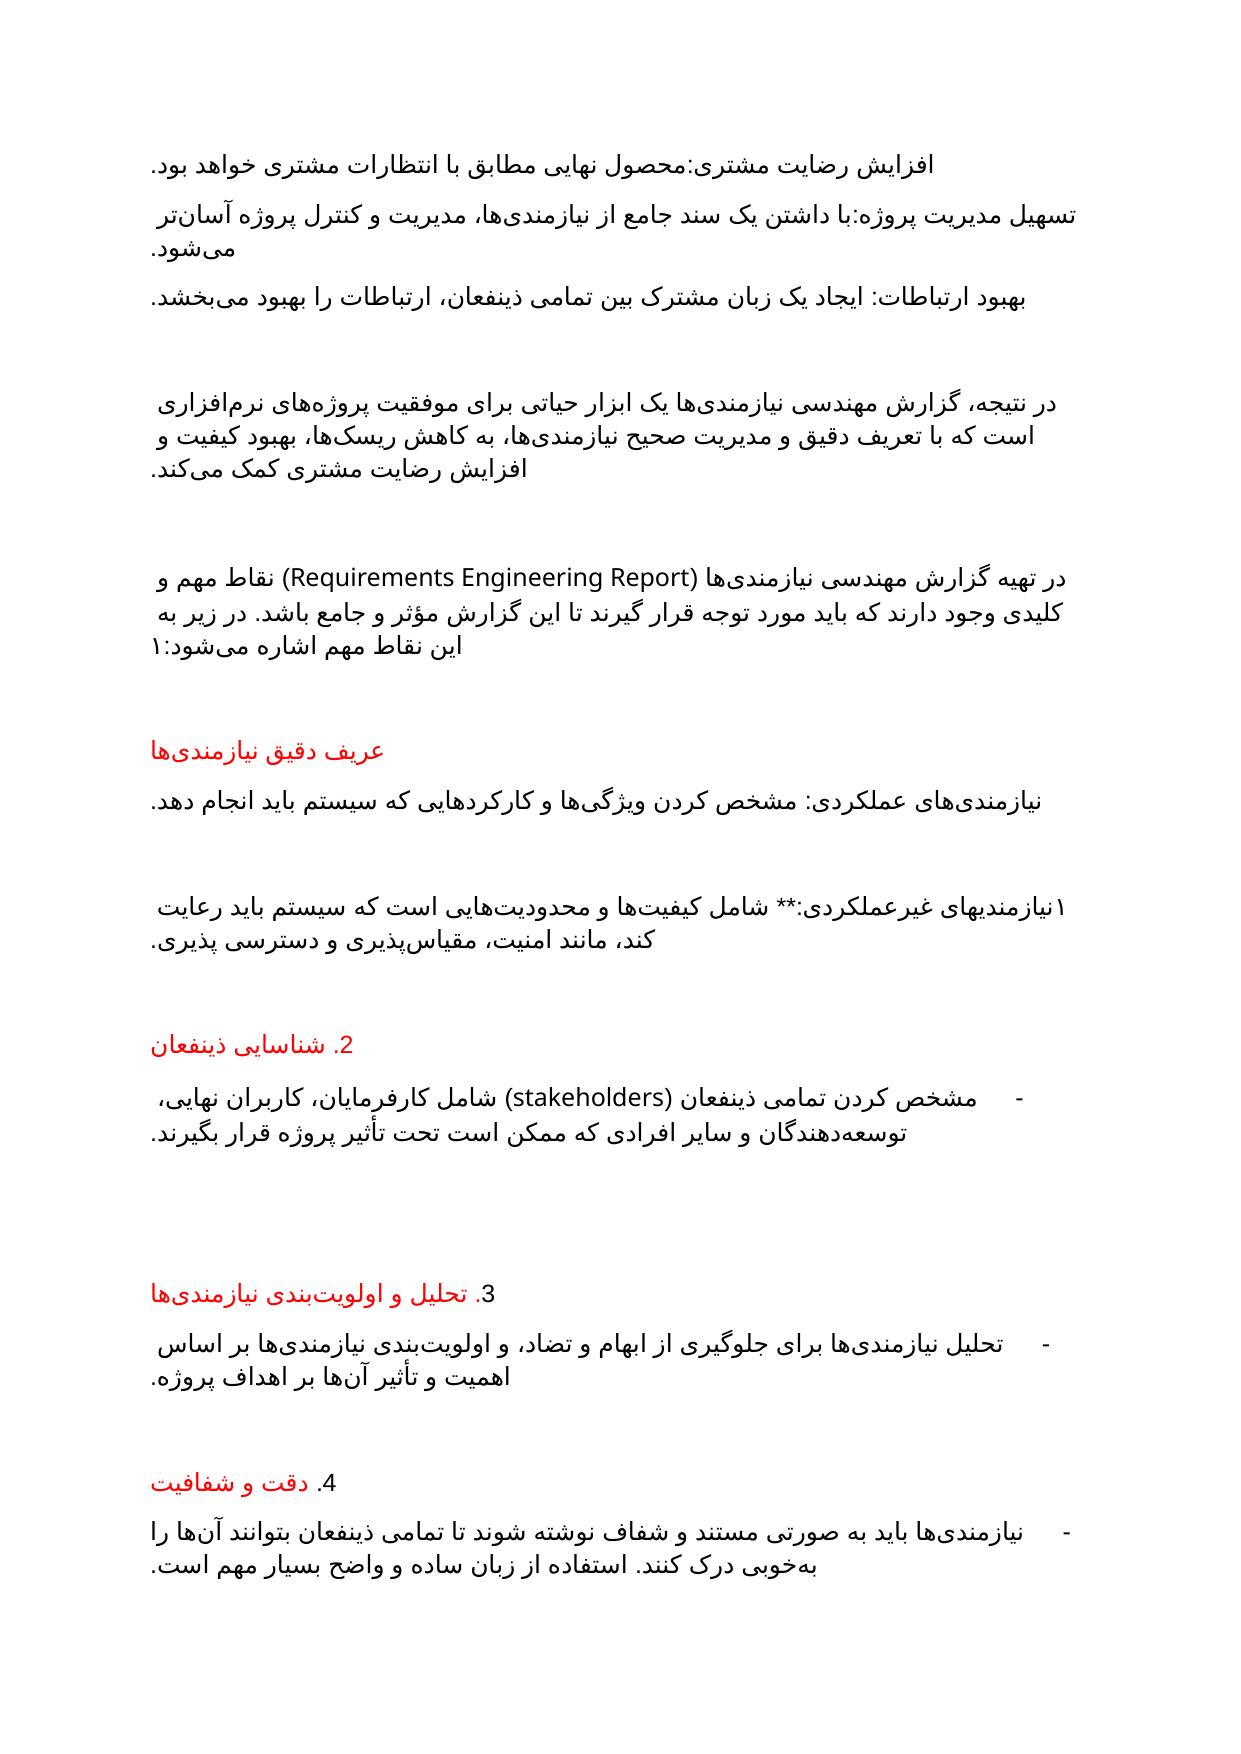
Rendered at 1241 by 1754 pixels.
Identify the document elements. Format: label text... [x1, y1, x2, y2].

text افزایش رضایت مشتری:محصول نهایی مطابق با انتظارات مشتری خواهد بود. [150, 150, 1090, 179]
list تحلیل نیازمندی‌ها برای جلوگیری از ابهام و تضاد، و اولویت‌بندی نیازمندی‌ها بر اساس اهمیت و تأثیر آن‌ها بر اهداف پروژه. [150, 1329, 1069, 1391]
text 3. تحلیل و اولویت‌بندی نیازمندی‌ها [150, 1279, 1090, 1308]
text ۱نیازمندیهای غیرعملکردی:** شامل کیفیت‌ها و محدودیت‌هایی است که سیستم باید رعایت کند، مانند امنیت، مقیاس‌پذیری و دسترسی پذیری. [150, 892, 1090, 953]
text تسهیل مدیریت پروژه:با داشتن یک سند جامع از نیازمندی‌ها، مدیریت و کنترل پروژه آسان‌تر می‌شود. [150, 200, 1090, 261]
list مشخص کردن تمامی ذینفعان (stakeholders) شامل کارفرمایان، کاربران نهایی، توسعه‌دهندگان و سایر افرادی که ممکن است تحت تأثیر پروژه قرار بگیرند. [150, 1080, 1069, 1147]
text 2. شناسایی ذینفعان [150, 1030, 1090, 1059]
text بهبود ارتباطات: ایجاد یک زبان مشترک بین تمامی ذینفعان، ارتباطات را بهبود می‌بخشد. [150, 282, 1090, 311]
text عریف دقیق نیازمندی‌ها [150, 736, 1090, 765]
text در نتیجه، گزارش مهندسی نیازمندی‌ها یک ابزار حیاتی برای موفقیت پروژه‌های نرم‌افزاری است که با تعریف دقیق و مدیریت صحیح نیازمندی‌ها، به کاهش ریسک‌ها، بهبود کیفیت و افزایش رضایت مشتری کمک می‌کند. [150, 388, 1090, 483]
list نیازمندی‌ها باید به صورتی مستند و شفاف نوشته شوند تا تمامی ذینفعان بتوانند آن‌ها را به‌خوبی درک کنند. استفاده از زبان ساده و واضح بسیار مهم است. [150, 1517, 1069, 1579]
text 4. دقت و شفافیت [150, 1468, 1090, 1496]
text در تهیه گزارش مهندسی نیازمندی‌ها (Requirements Engineering Report) نقاط مهم و کلیدی وجود دارند که باید مورد توجه قرار گیرند تا این گزارش مؤثر و جامع باشد. در زیر به این نقاط مهم اشاره می‌شود:۱ [150, 559, 1090, 659]
text نیازمندی‌های عملکردی: مشخص کردن ویژگی‌ها و کارکردهایی که سیستم باید انجام دهد. [150, 786, 1090, 815]
